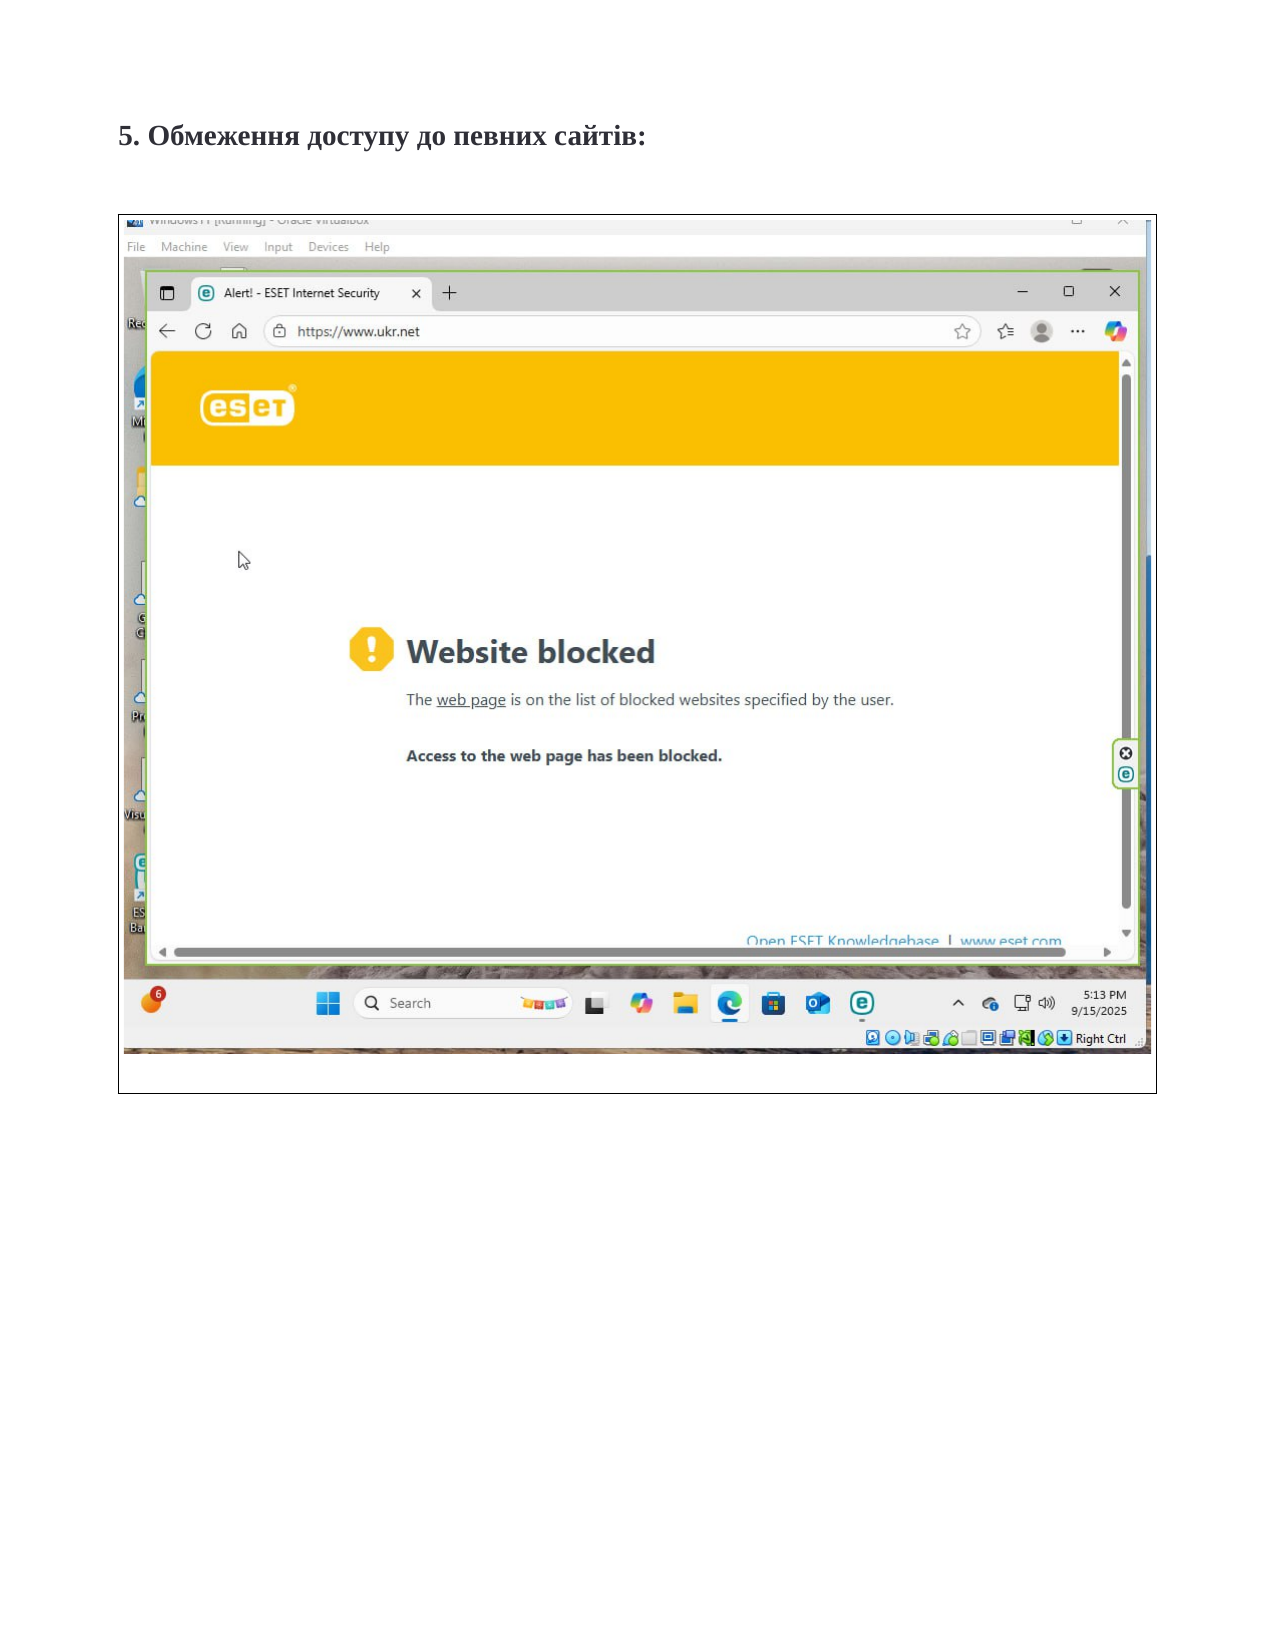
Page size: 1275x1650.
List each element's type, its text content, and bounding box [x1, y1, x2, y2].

text 5. Обмеження доступу до певних сайтів: [118, 118, 1157, 214]
table_header [119, 215, 1156, 1093]
picture [123, 220, 1152, 1054]
